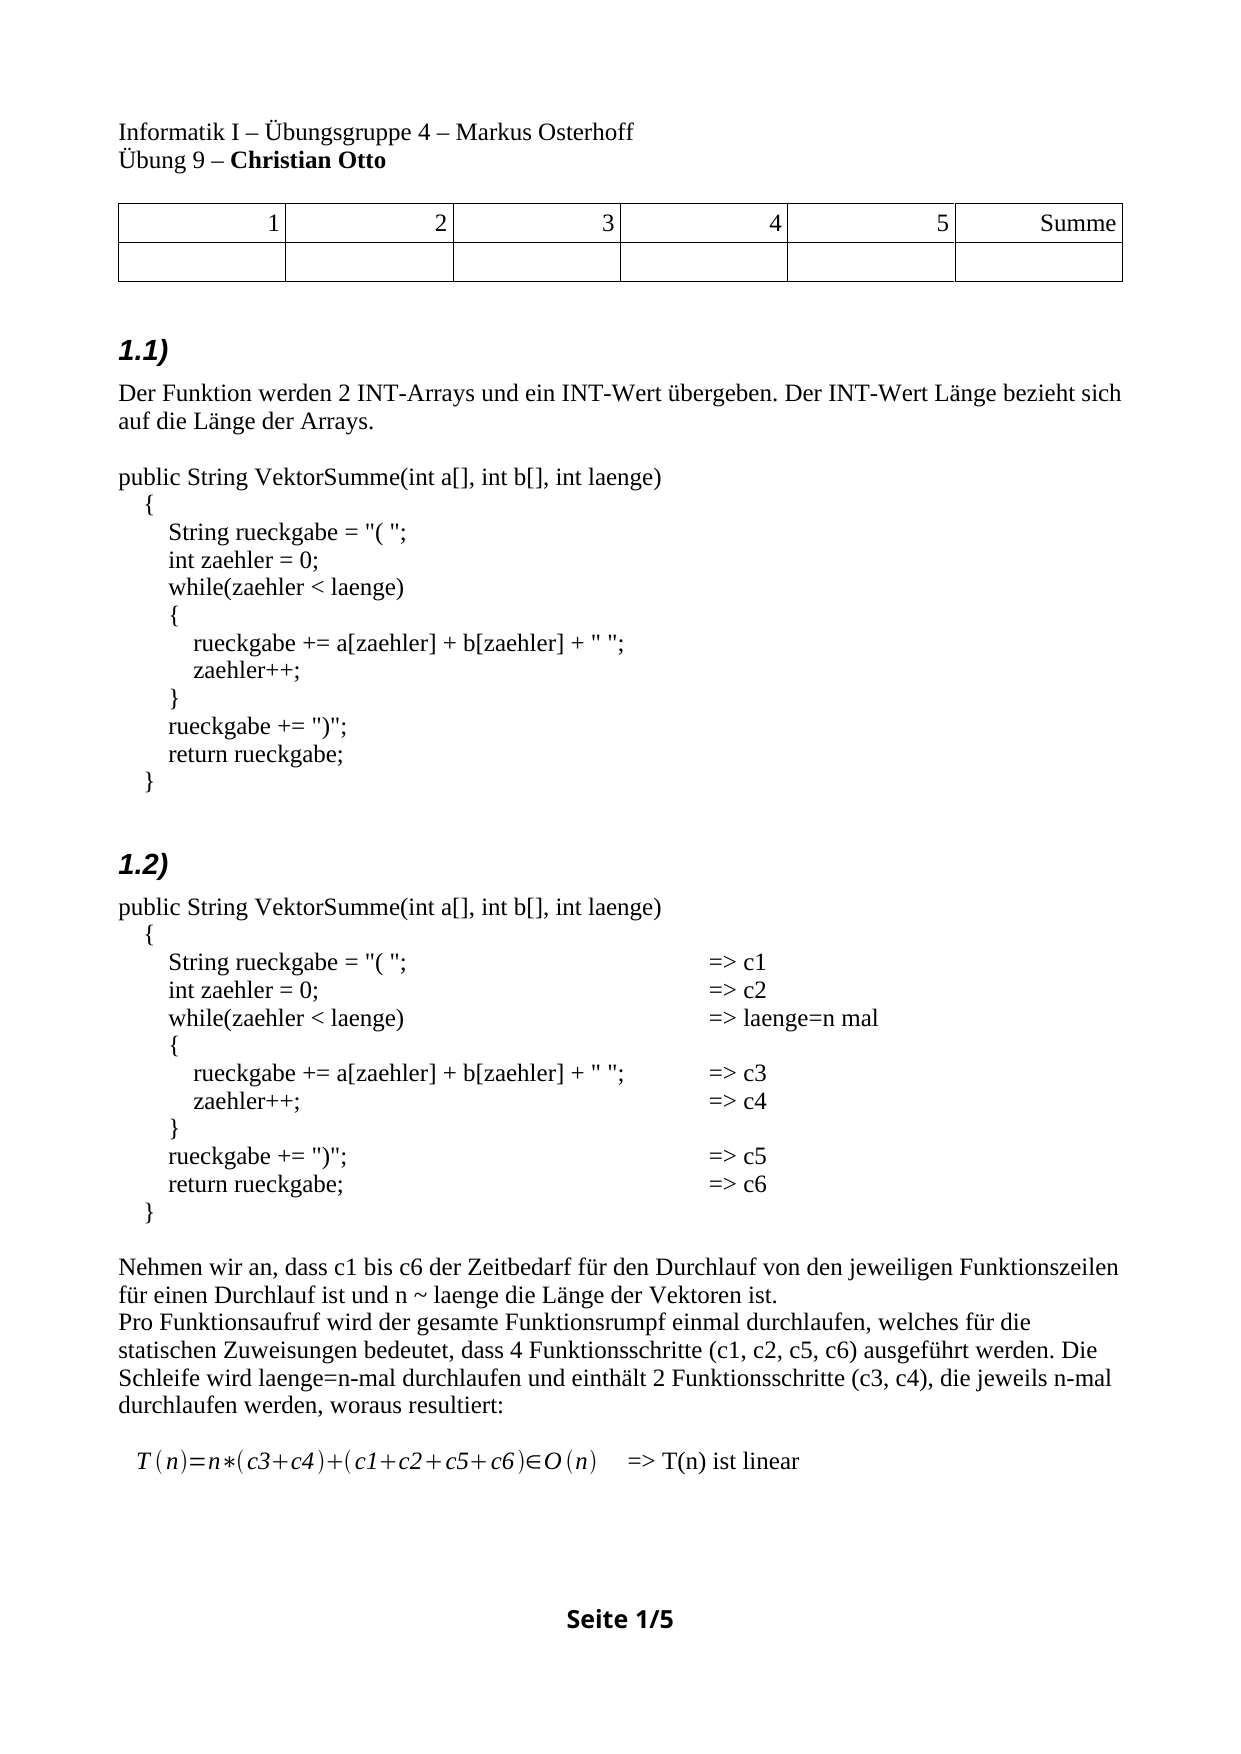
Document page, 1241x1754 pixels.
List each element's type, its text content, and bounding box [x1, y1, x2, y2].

table_header Summe [956, 204, 1122, 242]
text { [118, 601, 1122, 629]
table_cell [621, 243, 787, 281]
subtitle 1.2) [118, 848, 1122, 880]
text => T(n) ist linear [118, 1447, 1122, 1476]
text String rueckgabe = "( "; => c1 [118, 948, 1122, 976]
table_cell [788, 243, 954, 281]
text Nehmen wir an, dass c1 bis c6 der Zeitbedarf für den Durchlauf von den jeweiligen Funktionszeilen für einen Durchlauf ist und n ~ laenge die Länge der Vektoren ist. [118, 1253, 1122, 1308]
text } [118, 1198, 1122, 1225]
text { [118, 490, 1122, 518]
text zaehler++; [118, 657, 1122, 684]
table_cell [956, 243, 1122, 281]
text while(zaehler < laenge) => laenge=n mal [118, 1004, 1122, 1031]
table_cell [454, 243, 620, 281]
table_header 1 [119, 204, 285, 242]
text String rueckgabe = "( "; [118, 518, 1122, 546]
text } [118, 767, 1122, 795]
subtitle 1.1) [118, 334, 1122, 367]
text rueckgabe += a[zaehler] + b[zaehler] + " "; => c3 [118, 1059, 1122, 1087]
text public String VektorSumme(int a[], int b[], int laenge) [118, 463, 1122, 490]
text { [118, 921, 1122, 948]
text return rueckgabe; [118, 740, 1122, 767]
text Der Funktion werden 2 INT-Arrays und ein INT-Wert übergeben. Der INT-Wert Länge bezieht sich auf die Länge der Arrays. [118, 379, 1122, 435]
text public String VektorSumme(int a[], int b[], int laenge) [118, 893, 1122, 921]
table_cell [286, 243, 453, 281]
text int zaehler = 0; [118, 546, 1122, 573]
text } [118, 1114, 1122, 1142]
text rueckgabe += ")"; => c5 [118, 1142, 1122, 1170]
table_header 5 [788, 204, 954, 242]
table_cell [119, 243, 285, 281]
table_header 4 [621, 204, 787, 242]
text rueckgabe += a[zaehler] + b[zaehler] + " "; [118, 629, 1122, 657]
text zaehler++; => c4 [118, 1087, 1122, 1114]
text while(zaehler < laenge) [118, 573, 1122, 601]
text return rueckgabe; => c6 [118, 1170, 1122, 1198]
text rueckgabe += ")"; [118, 712, 1122, 740]
table_header 2 [286, 204, 453, 242]
text { [118, 1031, 1122, 1059]
text Pro Funktionsaufruf wird der gesamte Funktionsrumpf einmal durchlaufen, welches für die statischen Zuweisungen bedeutet, dass 4 Funktionsschritte (c1, c2, c5, c6) ausgeführt werden. Die Schleife wird laenge=n-mal durchlaufen und einthält 2 Funktionsschritte (c3, c4), die jeweils n-mal durchlaufen werden, woraus resultiert: [118, 1308, 1122, 1419]
text } [118, 684, 1122, 712]
text int zaehler = 0; => c2 [118, 976, 1122, 1004]
table_header 3 [454, 204, 620, 242]
